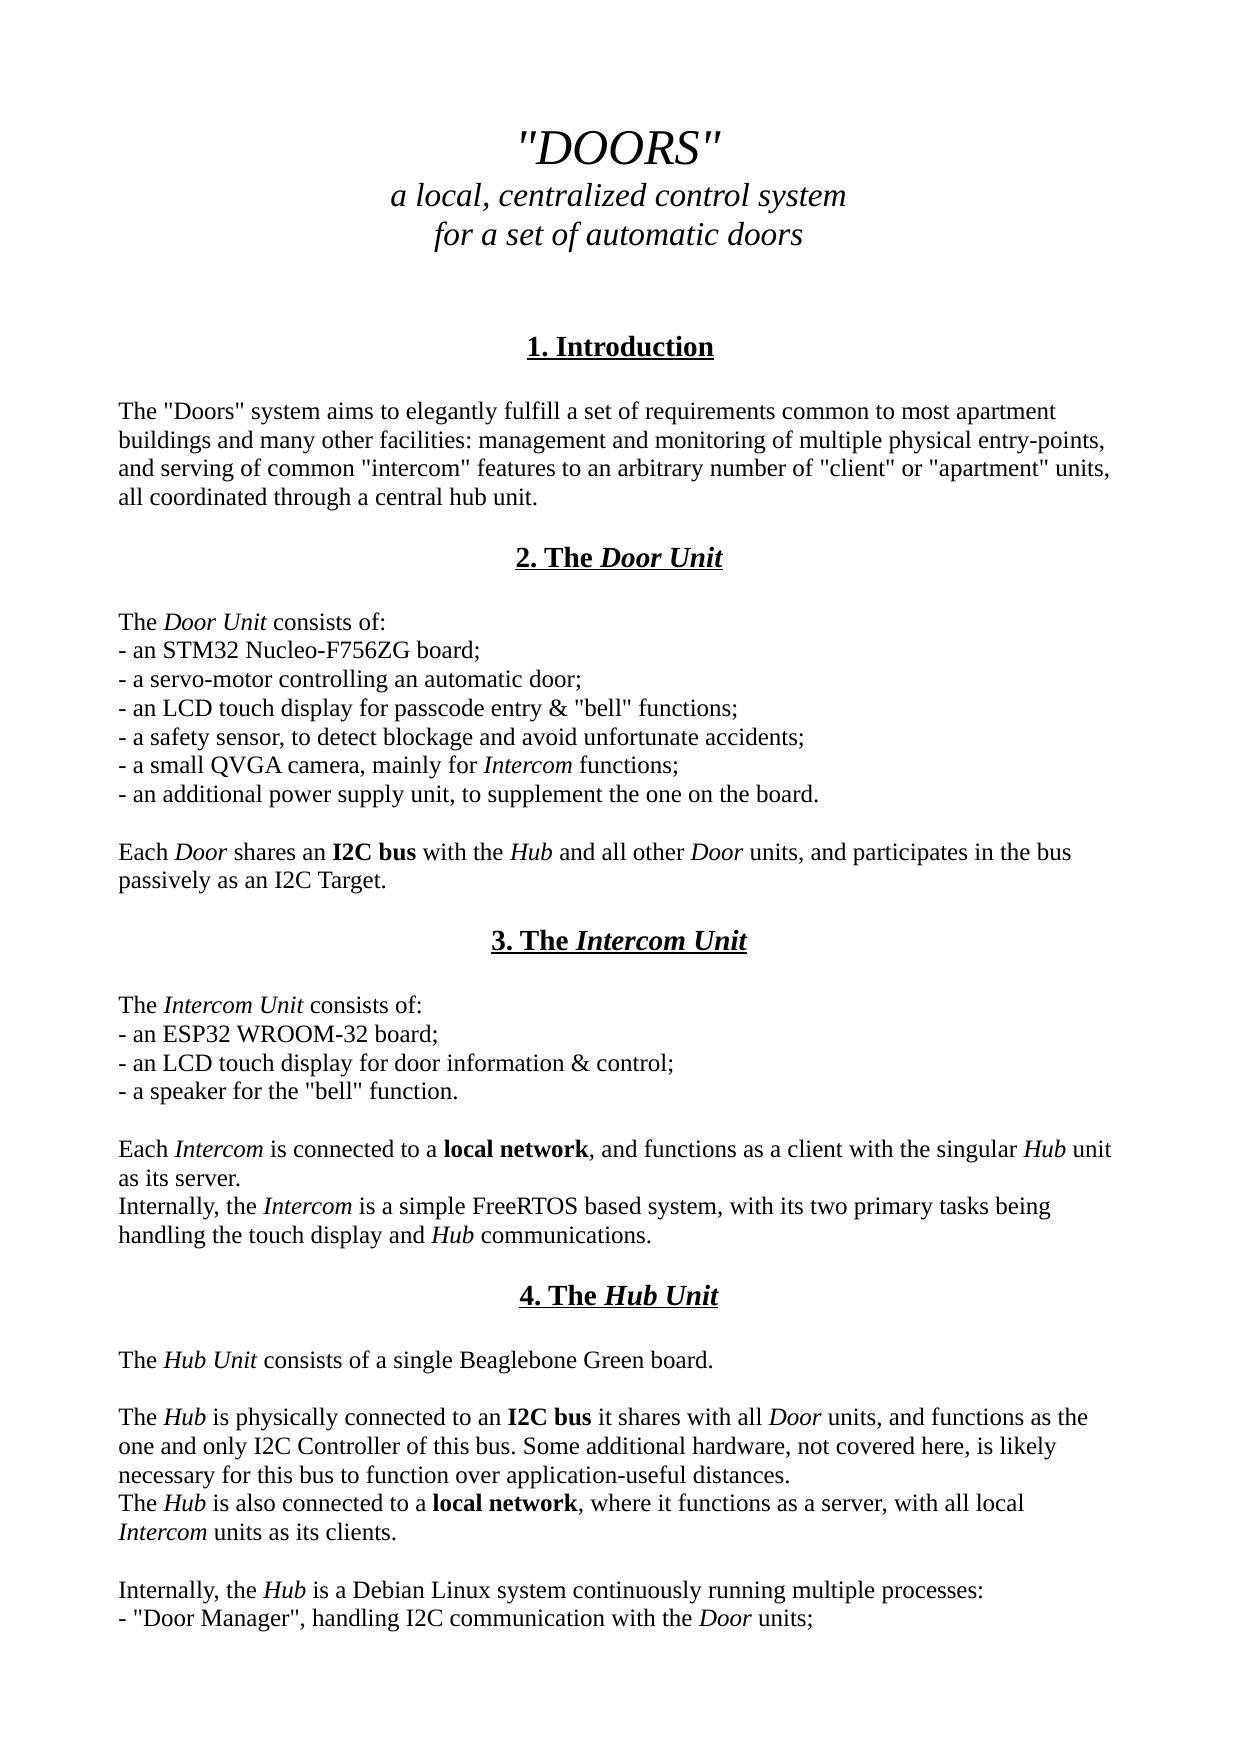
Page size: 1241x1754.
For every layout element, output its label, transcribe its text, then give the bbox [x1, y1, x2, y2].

text for a set of automatic doors [118, 214, 1122, 252]
text "DOORS" [118, 118, 1122, 176]
text The Intercom Unit consists of: [118, 990, 1122, 1019]
text 3. The Intercom Unit [118, 923, 1122, 957]
text a local, centralized control system [118, 176, 1122, 214]
text - an LCD touch display for passcode entry & "bell" functions; [118, 693, 1122, 722]
text The Hub is physically connected to an I2C bus it shares with all Door units, and functions as the one and only I2C Controller of this bus. Some additional hardware, not covered here, is likely necessary for this bus to function over application-useful distances. [118, 1402, 1122, 1488]
text The Hub is also connected to a local network, where it functions as a server, with all local Intercom units as its clients. [118, 1488, 1122, 1546]
text - an additional power supply unit, to supplement the one on the board. [118, 779, 1122, 808]
text - an ESP32 WROOM-32 board; [118, 1019, 1122, 1048]
text - an LCD touch display for door information & control; [118, 1048, 1122, 1076]
text - a safety sensor, to detect blockage and avoid unfortunate accidents; [118, 722, 1122, 751]
text Internally, the Hub is a Debian Linux system continuously running multiple processes: [118, 1575, 1122, 1603]
text 1. Introduction [118, 329, 1122, 362]
text - "Door Manager", handling I2C communication with the Door units; [118, 1603, 1122, 1632]
text 4. The Hub Unit [118, 1278, 1122, 1311]
text 2. The Door Unit [118, 540, 1122, 573]
text The Door Unit consists of: [118, 607, 1122, 636]
text all coordinated through a central hub unit. [118, 482, 1122, 511]
text Each Door shares an I2C bus with the Hub and all other Door units, and participates in the bus passively as an I2C Target. [118, 837, 1122, 894]
text The "Doors" system aims to elegantly fulfill a set of requirements common to most apartment buildings and many other facilities: management and monitoring of multiple physical entry-points, [118, 396, 1122, 453]
text Each Intercom is connected to a local network, and functions as a client with the singular Hub unit as its server. [118, 1134, 1122, 1191]
text and serving of common "intercom" features to an arbitrary number of "client" or "apartment" units, [118, 453, 1122, 482]
text The Hub Unit consists of a single Beaglebone Green board. [118, 1345, 1122, 1373]
text - a small QVGA camera, mainly for Intercom functions; [118, 751, 1122, 779]
text Internally, the Intercom is a simple FreeRTOS based system, with its two primary tasks being handling the touch display and Hub communications. [118, 1191, 1122, 1249]
text - an STM32 Nucleo-F756ZG board; [118, 636, 1122, 664]
text - a servo-motor controlling an automatic door; [118, 664, 1122, 693]
text - a speaker for the "bell" function. [118, 1076, 1122, 1105]
